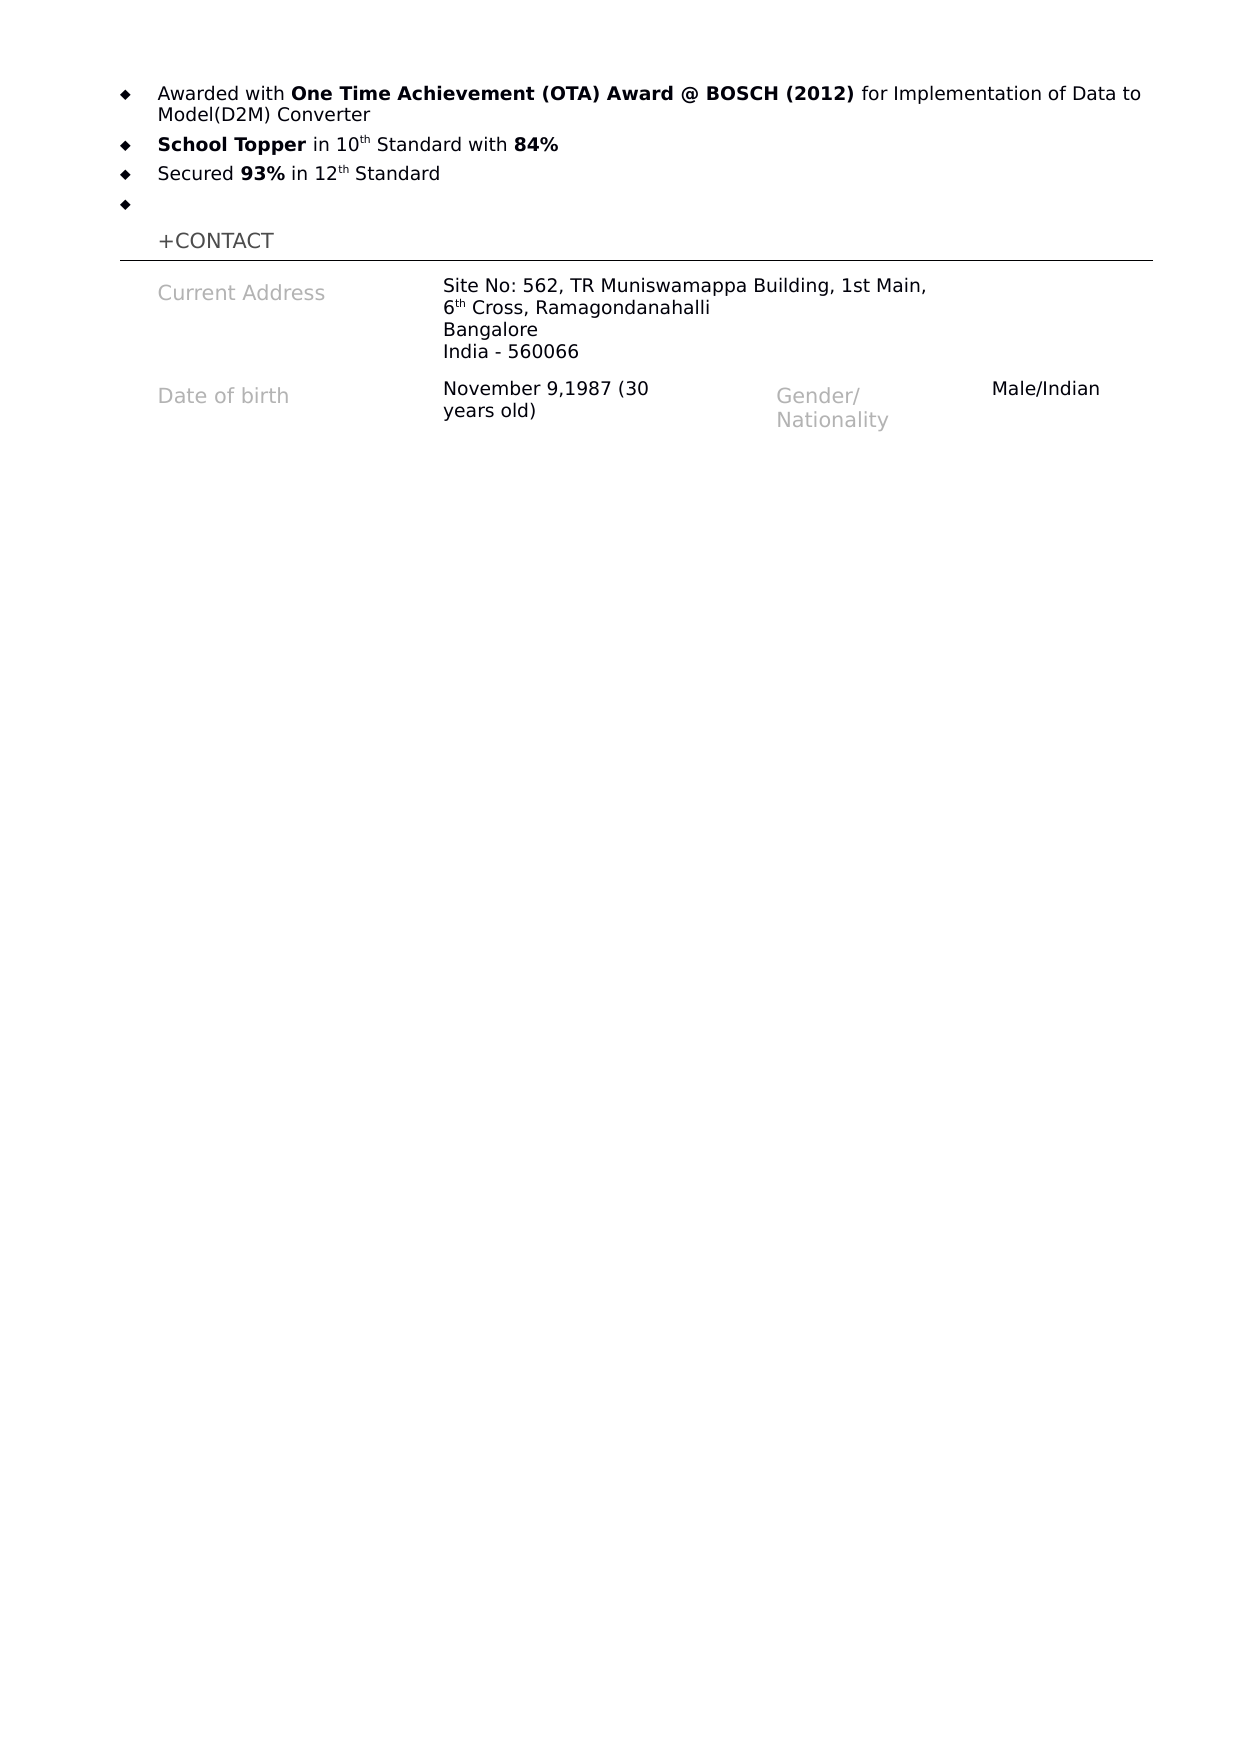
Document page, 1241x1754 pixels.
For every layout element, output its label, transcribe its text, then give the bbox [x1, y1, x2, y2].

table_cell November 9,1987 (30 years old) [360, 370, 693, 446]
table_cell Current Address [75, 268, 360, 370]
table_cell Gender/Nationality [694, 370, 909, 446]
table_header +CONTACT [75, 222, 1153, 268]
table_cell Male/Indian [909, 370, 1153, 446]
table_cell Site No: 562, TR Muniswamappa Building, 1st Main, 6th Cross, Ramagondanahalli Bangalore India - 560066 [360, 268, 1153, 370]
table_cell Awarded Star Performer of the Year @ Mercedes (2017) for work in Transmission Test Development Area Awarded with Above and Beyond Call of Duty (ABCD) @ Mercedes (2015) for Work in Sensor Tests and received Multiple Accolades in Multiple occasions Awarded with One Time Achievement (OTA) Award @ BOSCH (2012) for Implementation of Data to Model(D2M) Converter School Topper in 10th Standard with 84% Secured 93% in 12th Standard [75, 75, 1153, 222]
table_cell Date of birth [75, 370, 360, 446]
